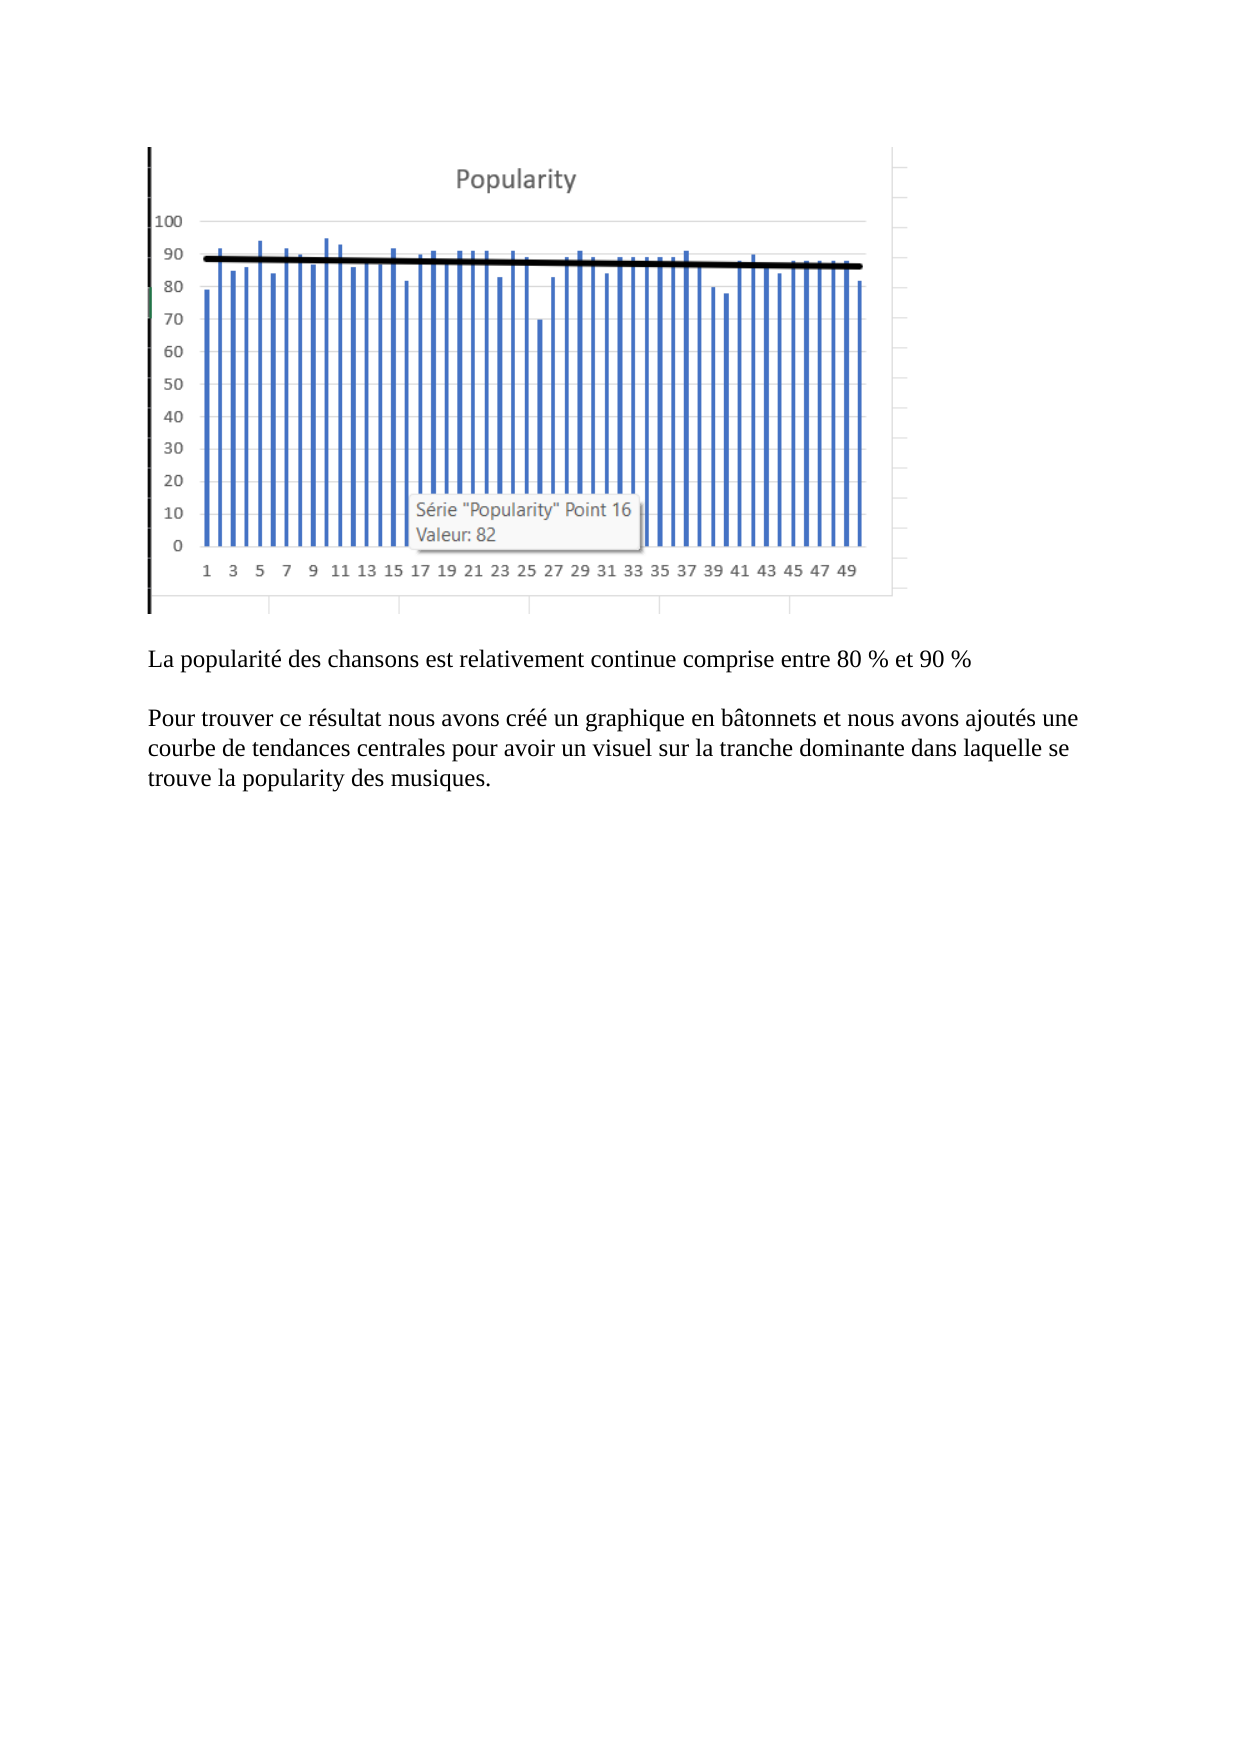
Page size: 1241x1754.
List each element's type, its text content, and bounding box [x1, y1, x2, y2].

text La popularité des chansons est relativement continue comprise entre 80 % et 90 % Pour trouver ce résultat nous avons créé un graphique en bâtonnets et nous avons ajoutés une courbe de tendances centrales pour avoir un visuel sur la tranche dominante dans laquelle se trouve la popularity des musiques. [148, 148, 1093, 821]
